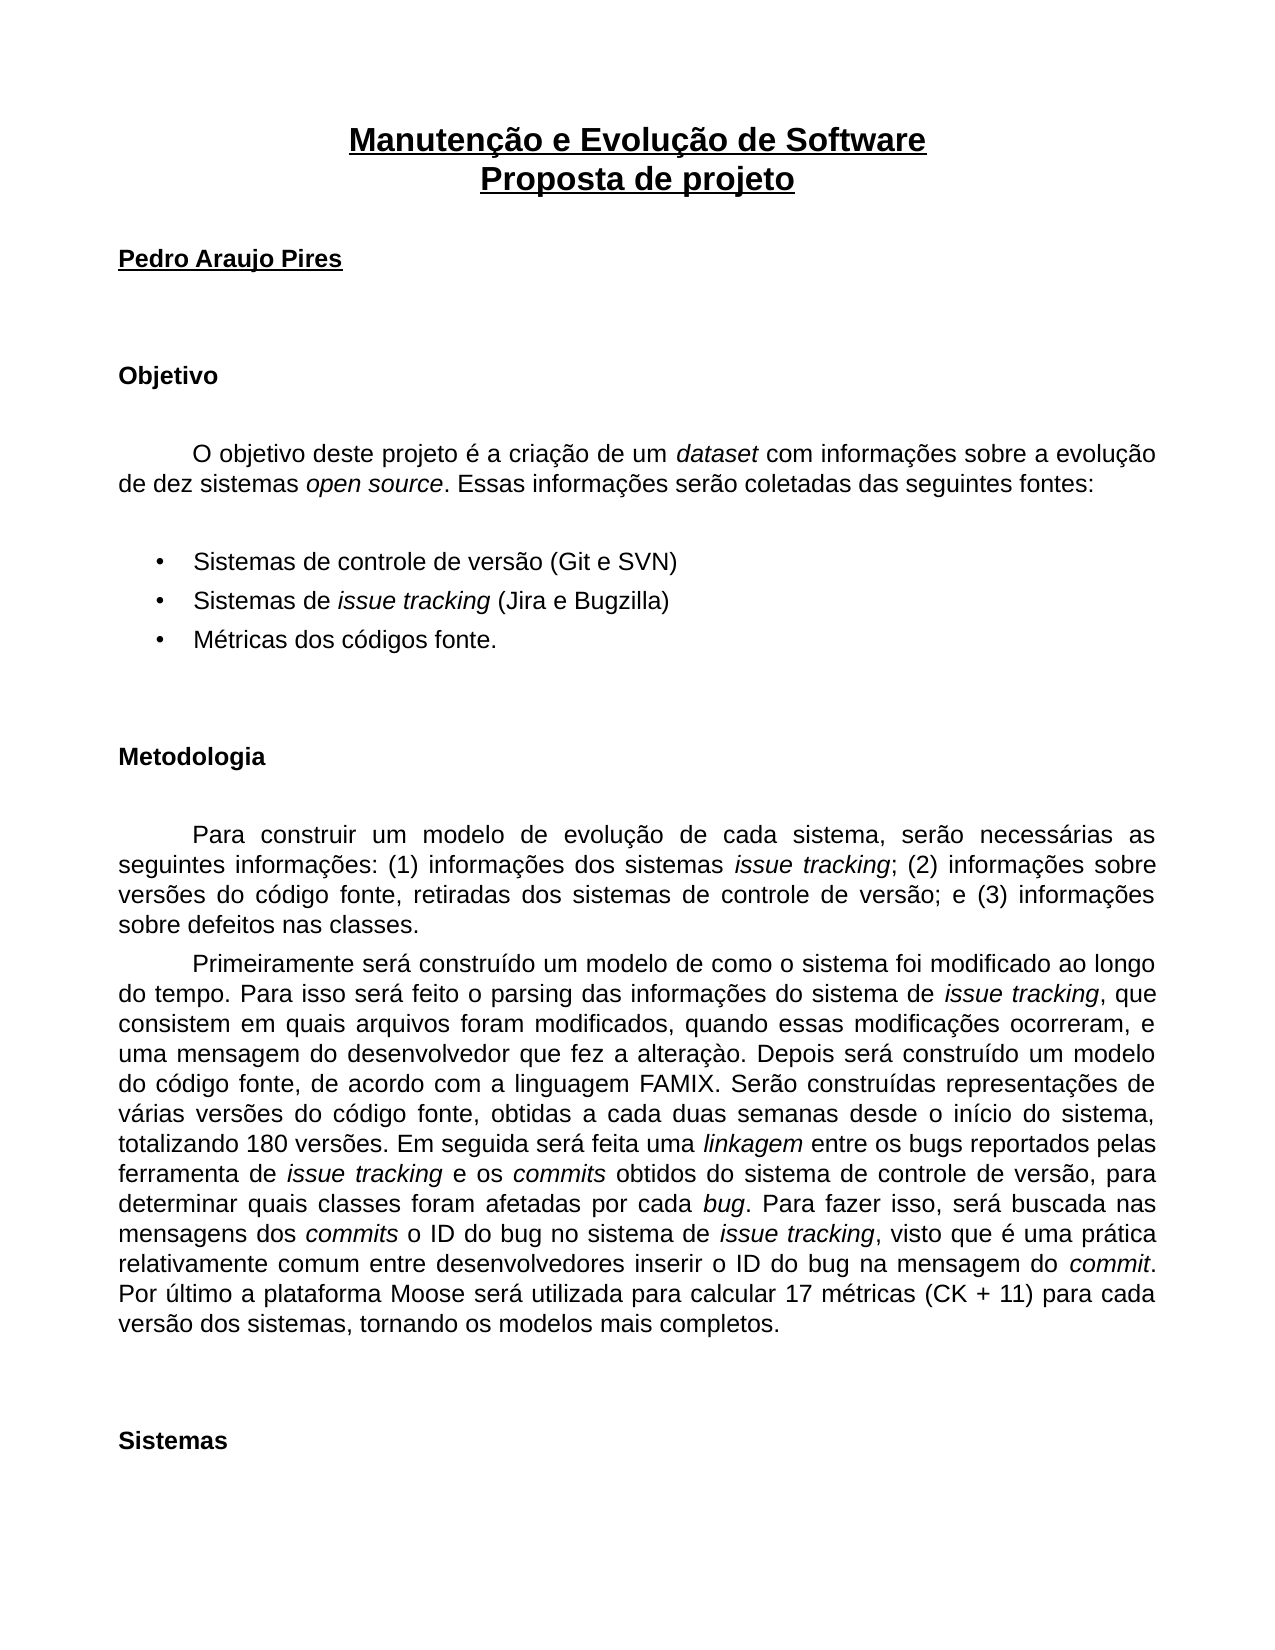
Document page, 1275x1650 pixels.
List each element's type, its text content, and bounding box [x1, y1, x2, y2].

text Metodologia [118, 741, 1157, 771]
text Primeiramente será construído um modelo de como o sistema foi modificado ao longo do tempo. Para isso será feito o parsing das informações do sistema de issue tracking, que consistem em quais arquivos foram modificados, quando essas modificações ocorreram, e uma mensagem do desenvolvedor que fez a alteraçào. Depois será construído um modelo do código fonte, de acordo com a linguagem FAMIX. Serão construídas representações de várias versões do código fonte, obtidas a cada duas semanas desde o início do sistema, totalizando 180 versões. Em seguida será feita uma linkagem entre os bugs reportados pelas ferramenta de issue tracking e os commits obtidos do sistema de controle de versão, para determinar quais classes foram afetadas por cada bug. Para fazer isso, será buscada nas mensagens dos commits o ID do bug no sistema de issue tracking, visto que é uma prática relativamente comum entre desenvolvedores inserir o ID do bug na mensagem do commit. Por último a plataforma Moose será utilizada para calcular 17 métricas (CK + 11) para cada versão dos sistemas, tornando os modelos mais completos. [118, 948, 1157, 1338]
list Métricas dos códigos fonte. [156, 624, 1157, 654]
text Proposta de projeto [118, 166, 1157, 196]
list Sistemas de controle de versão (Git e SVN) [156, 547, 1157, 577]
text Para construir um modelo de evolução de cada sistema, serão necessárias as seguintes informações: (1) informações dos sistemas issue tracking; (2) informações sobre versões do código fonte, retiradas dos sistemas de controle de versão; e (3) informações sobre defeitos nas classes. [118, 819, 1157, 939]
text O objetivo deste projeto é a criação de um dataset com informações sobre a evolução de dez sistemas open source. Essas informações serão coletadas das seguintes fontes: [118, 439, 1157, 499]
text Manutenção e Evolução de Software [118, 127, 1157, 157]
text Objetivo [118, 361, 1157, 391]
list Sistemas de issue tracking (Jira e Bugzilla) [156, 586, 1157, 616]
text Pedro Araujo Pires [118, 244, 1157, 274]
text Sistemas [118, 1425, 1157, 1455]
